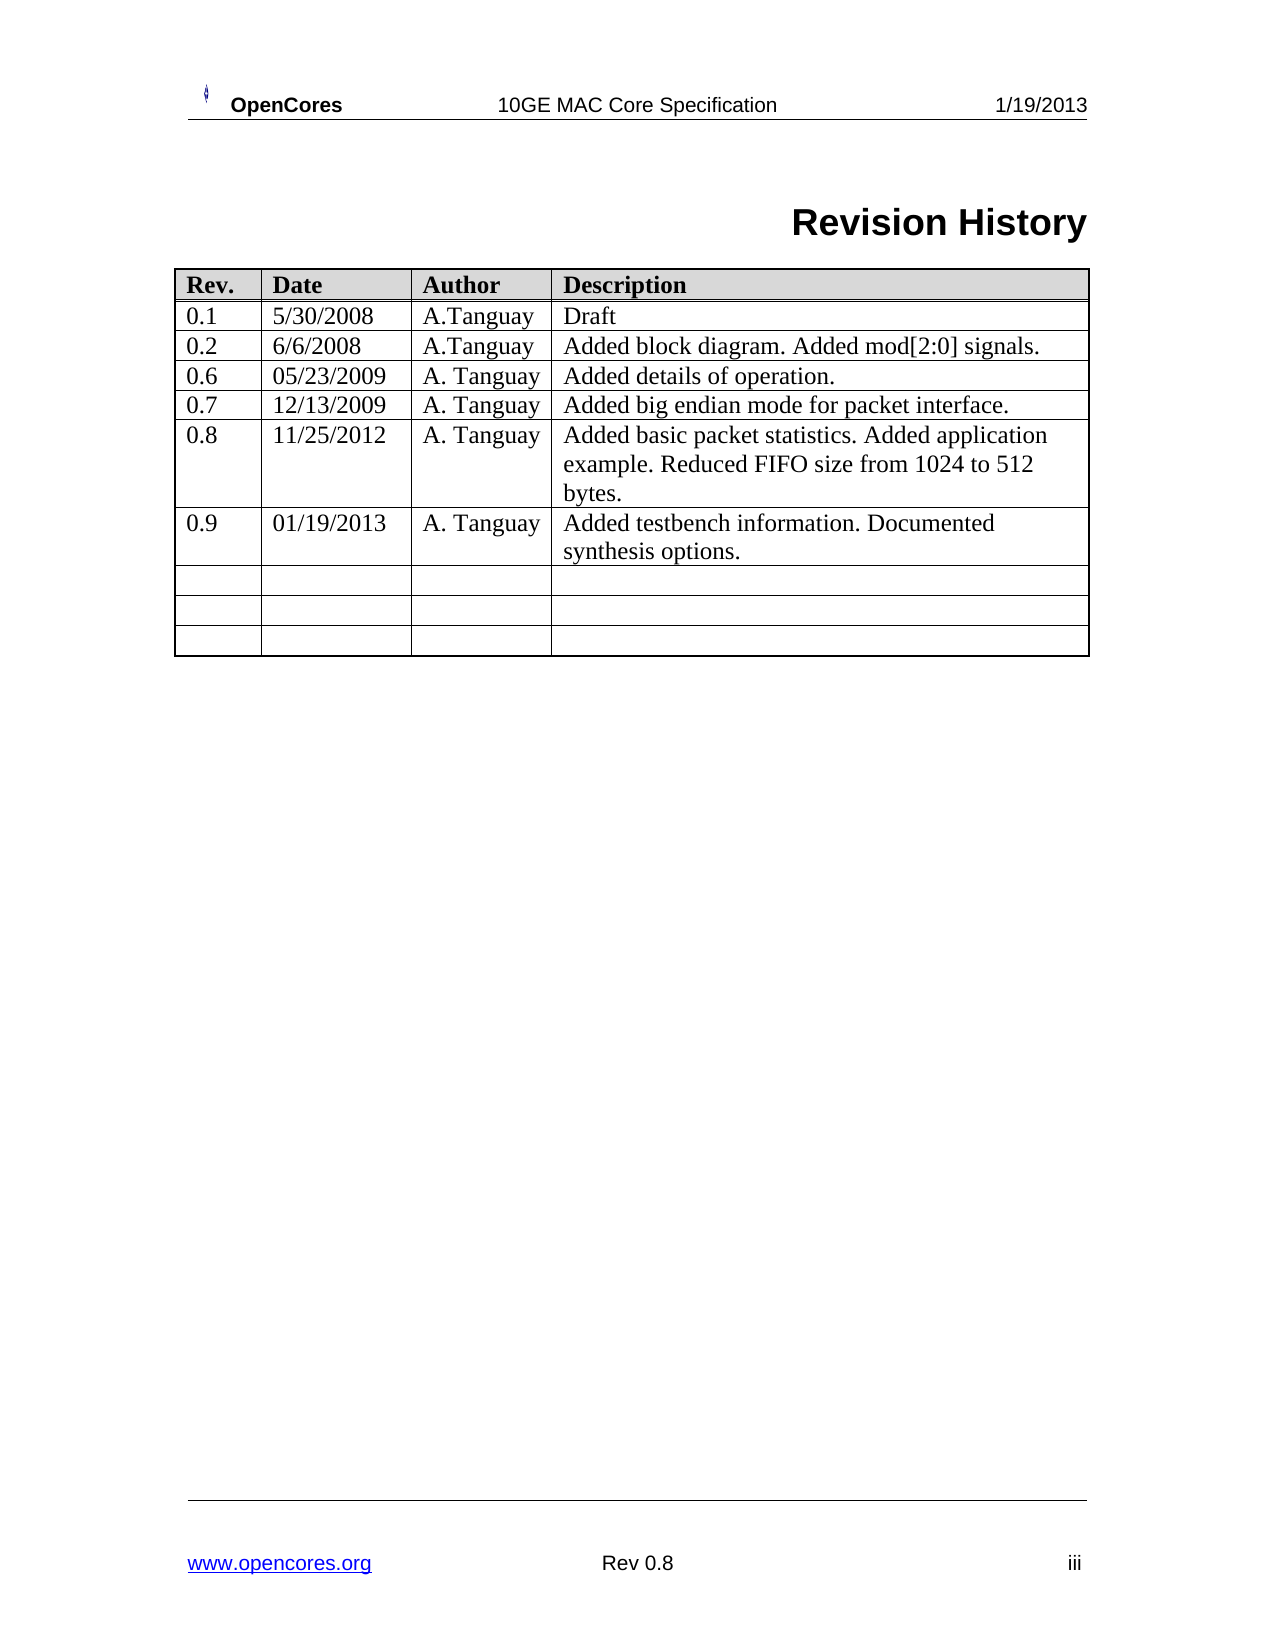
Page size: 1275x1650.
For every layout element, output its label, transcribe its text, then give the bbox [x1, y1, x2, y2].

table_header Date [262, 270, 411, 299]
table_cell [176, 596, 261, 625]
table_cell A.Tanguay [412, 302, 551, 330]
text Revision History [188, 200, 1087, 243]
table_cell 0.6 [176, 361, 261, 389]
table_cell [262, 566, 411, 595]
table_cell [412, 596, 551, 625]
table_cell A. Tanguay [412, 420, 551, 507]
table_cell Added big endian mode for packet interface. [552, 391, 1088, 419]
table_cell A. Tanguay [412, 508, 551, 565]
table_cell 0.8 [176, 420, 261, 507]
table_cell [412, 566, 551, 595]
table_cell 11/25/2012 [262, 420, 411, 507]
table_cell A. Tanguay [412, 391, 551, 419]
table_cell 0.9 [176, 508, 261, 565]
table_cell 6/6/2008 [262, 331, 411, 360]
table_cell Added testbench information. Documented synthesis options. [552, 508, 1088, 565]
table_cell A. Tanguay [412, 361, 551, 389]
table_cell 12/13/2009 [262, 391, 411, 419]
table_cell [262, 626, 411, 654]
table_cell [176, 566, 261, 595]
table_cell 05/23/2009 [262, 361, 411, 389]
table_cell Added details of operation. [552, 361, 1088, 389]
table_cell Added block diagram. Added mod[2:0] signals. [552, 331, 1088, 360]
table_cell 01/19/2013 [262, 508, 411, 565]
table_cell [262, 596, 411, 625]
table_cell 0.2 [176, 331, 261, 360]
table_cell 0.7 [176, 391, 261, 419]
table_header Rev. [176, 270, 261, 299]
table_cell [552, 596, 1088, 625]
table_cell [552, 566, 1088, 595]
table_cell A.Tanguay [412, 331, 551, 360]
table_header Description [552, 270, 1088, 299]
table_header Author [412, 270, 551, 299]
table_cell [552, 626, 1088, 654]
table_cell [412, 626, 551, 654]
table_cell Added basic packet statistics. Added application example. Reduced FIFO size from 1024 to 512 bytes. [552, 420, 1088, 507]
table_cell 0.1 [176, 302, 261, 330]
table_cell 5/30/2008 [262, 302, 411, 330]
table_cell [176, 626, 261, 654]
table_cell Draft [552, 302, 1088, 330]
